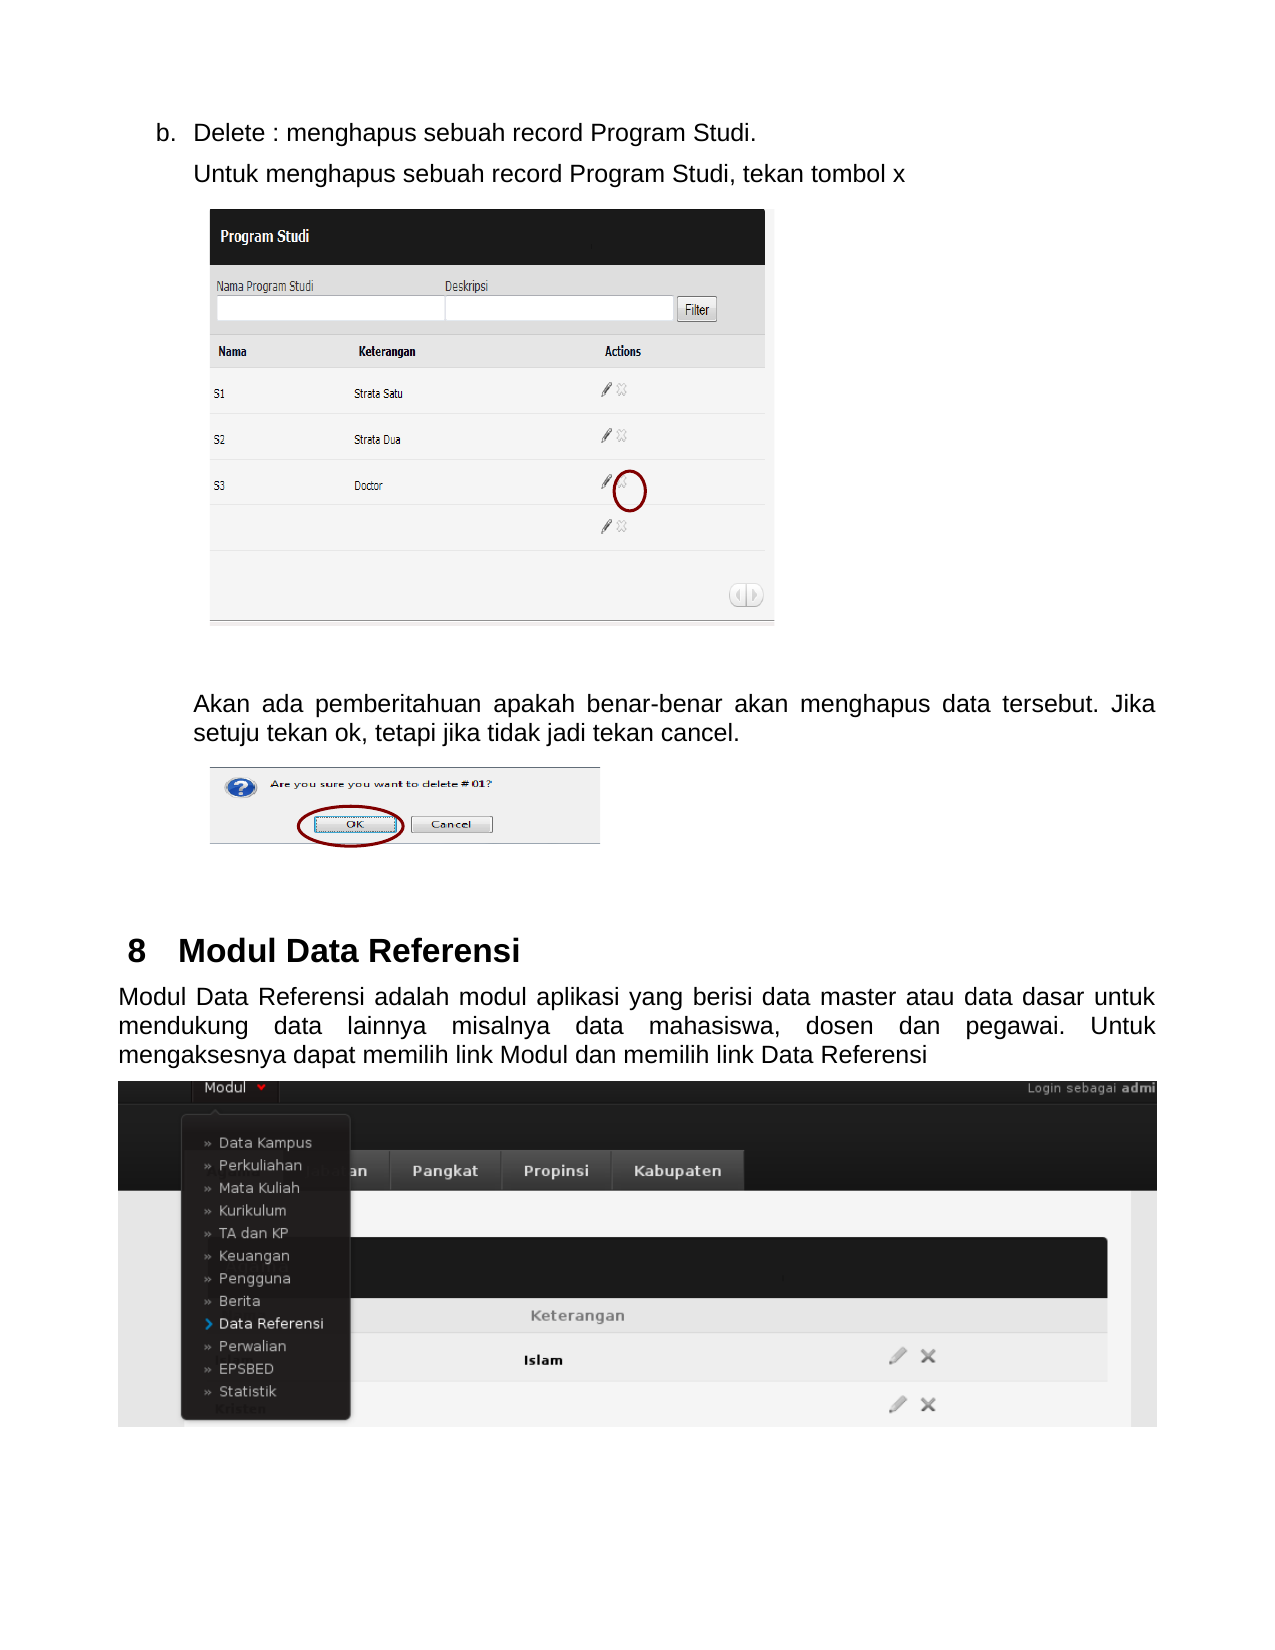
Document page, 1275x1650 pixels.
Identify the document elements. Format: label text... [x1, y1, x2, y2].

picture [300, 808, 401, 844]
text Modul Data Referensi adalah modul aplikasi yang berisi data master atau data dasar untuk mendukung data lainnya misalnya data mahasiswa, dosen dan pegawai. Untuk mengaksesnya dapat memilih link Modul dan memilih link Data Referensi [118, 982, 1157, 1068]
picture [209, 767, 600, 844]
text Akan ada pemberitahuan apakah benar-benar akan menghapus data tersebut. Jika setuju tekan ok, tetapi jika tidak jadi tekan cancel. [193, 689, 1157, 746]
text Untuk menghapus sebuah record Program Studi, tekan tombol x [193, 159, 1157, 188]
picture [118, 1081, 1157, 1427]
subtitle Modul Data Referensi [118, 931, 1157, 970]
list Delete : menghapus sebuah record Program Studi. [156, 118, 1157, 147]
picture [209, 209, 775, 626]
